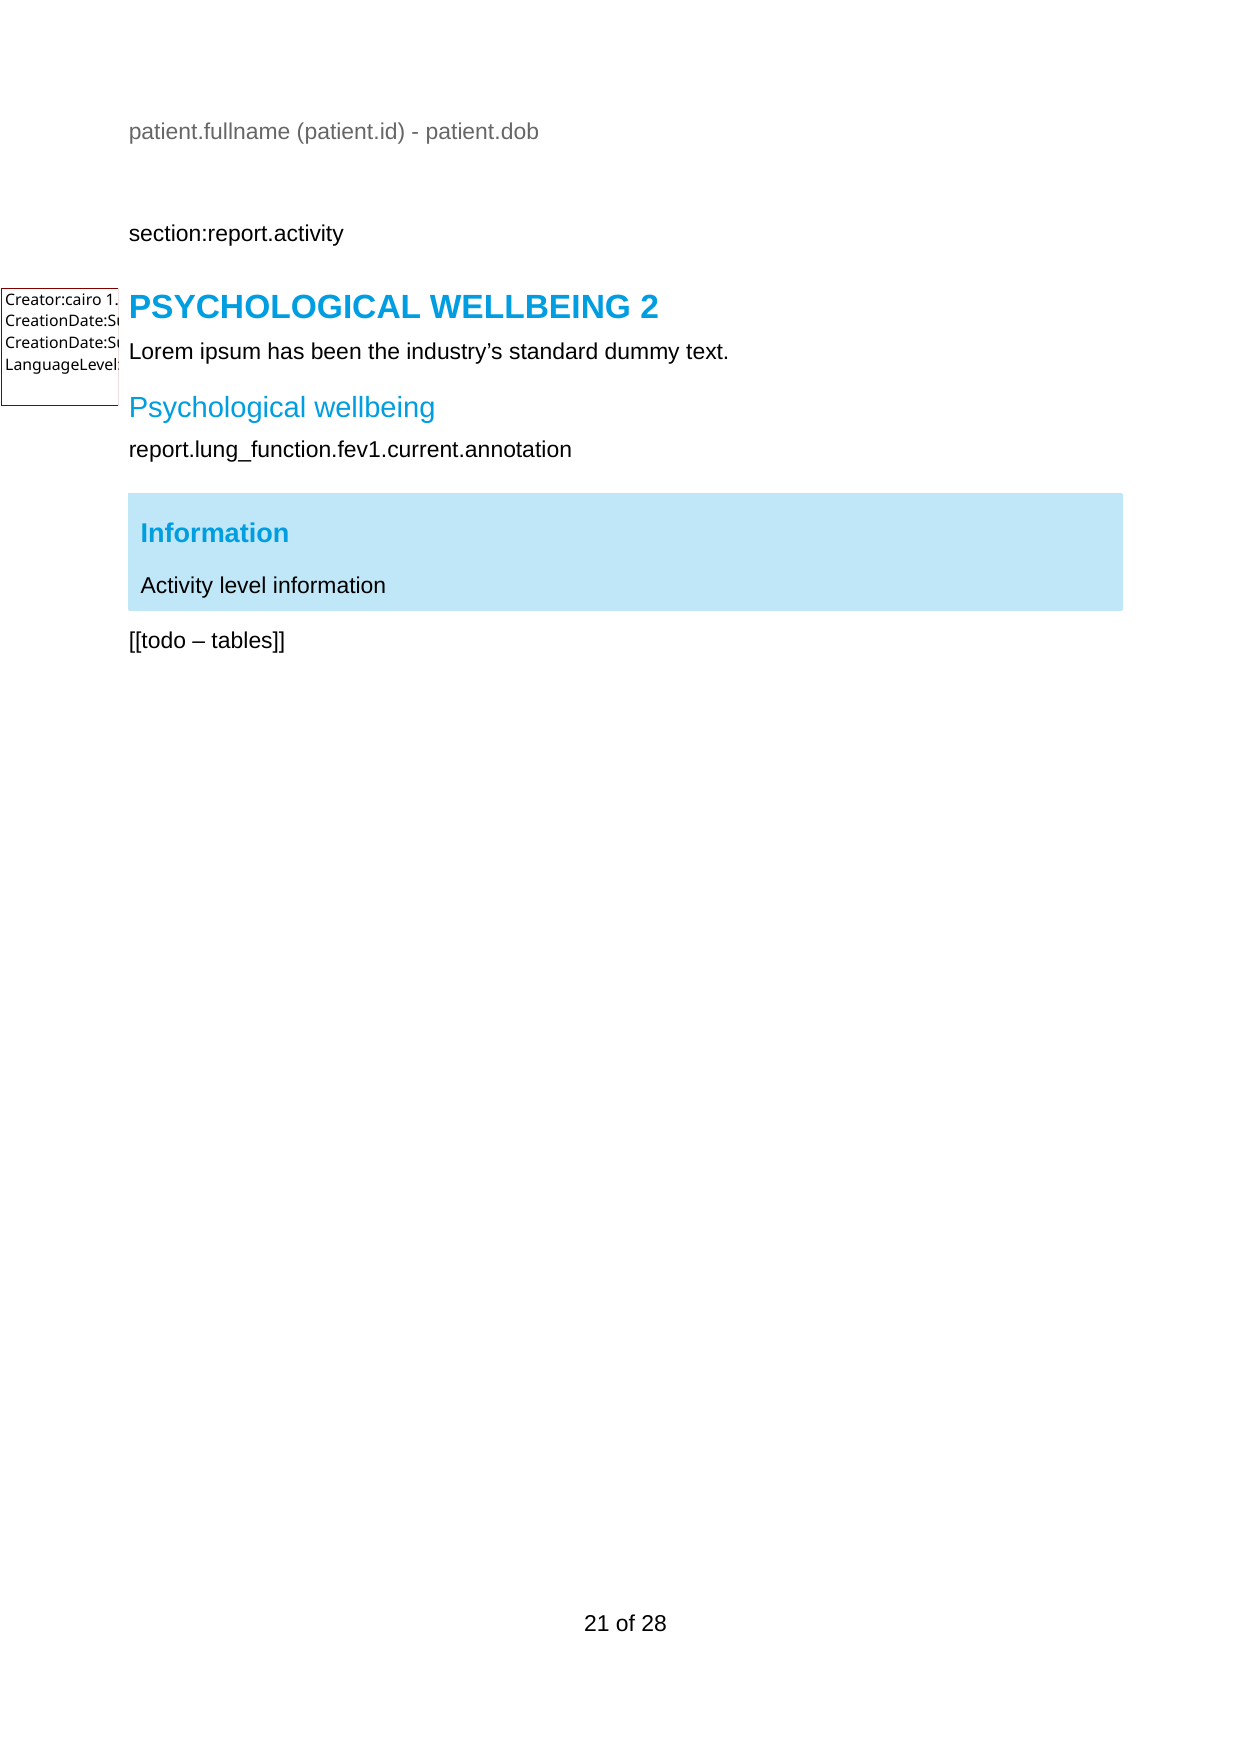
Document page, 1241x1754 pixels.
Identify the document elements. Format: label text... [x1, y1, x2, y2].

text Lorem ipsum has been the industry’s standard dummy text. [128, 338, 1122, 364]
subtitle Psychological wellbeing [128, 390, 1122, 424]
text report.lung_function.fev1.current.annotation [128, 436, 1122, 462]
subtitle Information [140, 517, 1110, 548]
text section:report.activity [128, 220, 1122, 246]
subtitle Psychological wellbeing 2 [128, 287, 1122, 326]
text Activity level information [140, 572, 1110, 598]
text [[todo – tables]] [128, 610, 1122, 654]
text [128, 482, 1122, 493]
